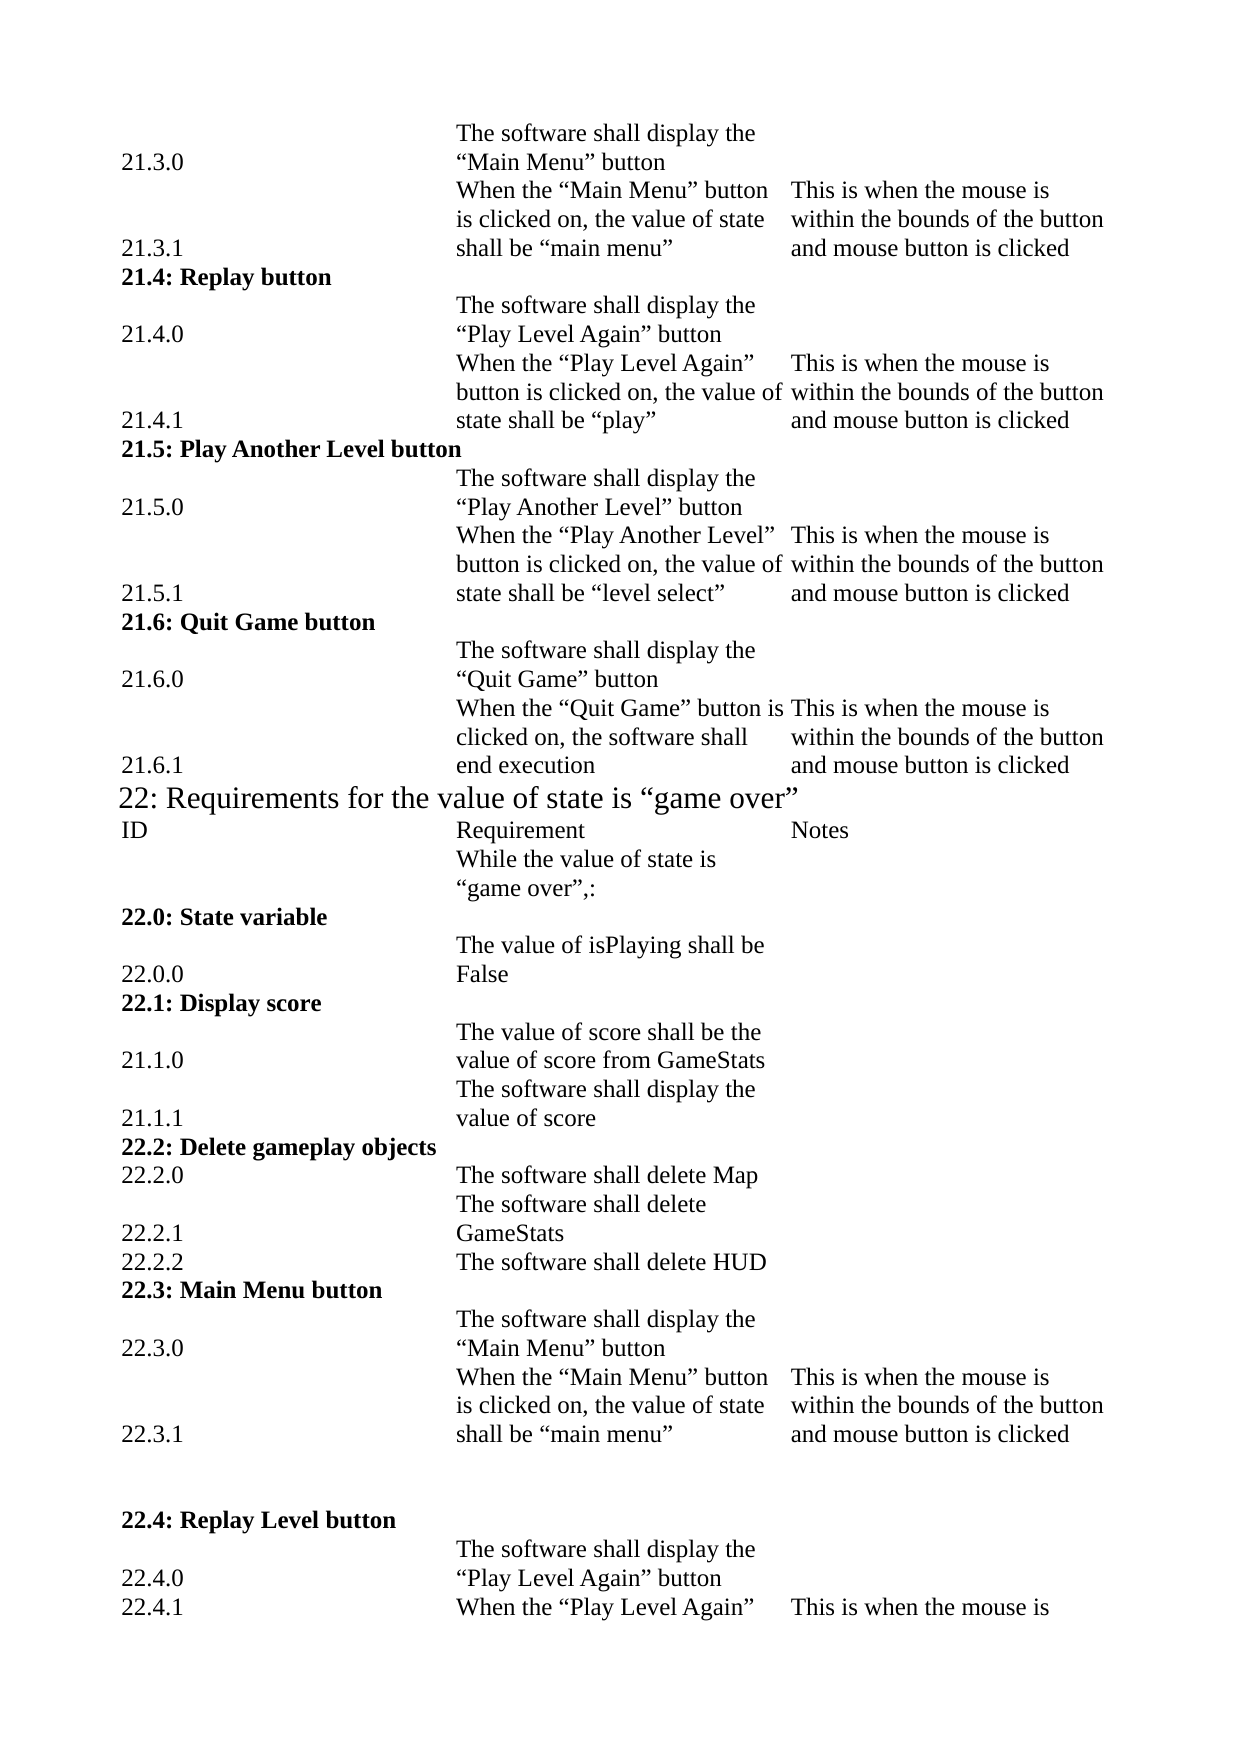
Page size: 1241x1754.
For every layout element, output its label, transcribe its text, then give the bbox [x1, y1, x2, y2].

table_cell [788, 1017, 1122, 1074]
text 22: Requirements for the value of state is “game over” [118, 779, 1122, 815]
table_cell The software shall delete HUD [453, 1247, 787, 1275]
table_cell 21.5: Play Another Level button [118, 434, 1122, 463]
table_cell 21.4.0 [118, 291, 453, 348]
table_cell The value of score shall be the value of score from GameStats [453, 1017, 787, 1074]
table_cell 21.6.0 [118, 636, 453, 693]
table_header ID [118, 815, 453, 844]
table_cell 22.2.2 [118, 1247, 453, 1275]
table_cell When the “Quit Game” button is clicked on, the software shall end execution [453, 693, 787, 779]
table_cell [788, 118, 1122, 176]
table_cell The software shall display the “Play Another Level” button [453, 463, 787, 521]
table_cell The software shall display the “Play Level Again” button [453, 291, 787, 348]
table_cell 21.1.0 [118, 1017, 453, 1074]
table_header Requirement [453, 815, 787, 844]
table_cell The software shall delete GameStats [453, 1189, 787, 1247]
table_cell When the “Play Level Again” button is clicked on, the value of state shall be “play” [453, 348, 787, 434]
table_cell 22.2.1 [118, 1189, 453, 1247]
table_cell 21.6.1 [118, 693, 453, 779]
table_cell This is when the mouse is within the bounds of the button and mouse button is clicked [788, 176, 1122, 262]
table_cell The software shall display the value of score [453, 1074, 787, 1132]
table_cell 21.4.1 [118, 348, 453, 434]
table_cell 22.2: Delete gameplay objects [118, 1132, 1122, 1160]
table_cell [788, 1074, 1122, 1132]
table_cell 21.3.1 [118, 176, 453, 262]
table_cell [788, 844, 1122, 902]
table_cell [788, 1160, 1122, 1189]
table_cell [788, 636, 1122, 693]
table_cell [788, 1247, 1122, 1275]
table_header Notes [788, 815, 1122, 844]
table_cell The value of isPlaying shall be False [453, 930, 787, 988]
table_cell [788, 463, 1122, 521]
table_cell 22.4: Replay Level button [118, 1448, 1122, 1534]
table_cell 22.1: Display score [118, 988, 1122, 1017]
table_cell [788, 930, 1122, 988]
table_cell When the “Main Menu” button is clicked on, the value of state shall be “main menu” [453, 1362, 787, 1448]
table_cell This is when the mouse is within the bounds of the button and mouse button is clicked [788, 693, 1122, 779]
table_cell 22.0.0 [118, 930, 453, 988]
table_cell While the value of state is “game over”,: [453, 844, 787, 902]
table_cell When the “Play Level Again” [453, 1592, 787, 1620]
table_cell 22.3.1 [118, 1362, 453, 1448]
table_cell The software shall delete Map [453, 1160, 787, 1189]
table_cell [788, 1304, 1122, 1362]
table_cell This is when the mouse is within the bounds of the button and mouse button is clicked [788, 1362, 1122, 1448]
table_cell The software shall display the “Main Menu” button [453, 1304, 787, 1362]
table_cell [118, 844, 453, 902]
table_cell 21.6: Quit Game button [118, 607, 1122, 636]
table_cell This is when the mouse is [788, 1592, 1122, 1620]
table_cell The software shall display the “Main Menu” button [453, 118, 787, 176]
table_cell This is when the mouse is within the bounds of the button and mouse button is clicked [788, 521, 1122, 607]
table_cell [788, 1189, 1122, 1247]
table_cell 21.4: Replay button [118, 262, 1122, 291]
table_cell The software shall display the “Quit Game” button [453, 636, 787, 693]
table_cell 22.3: Main Menu button [118, 1275, 1122, 1304]
table_cell [788, 1534, 1122, 1592]
table_cell 22.3.0 [118, 1304, 453, 1362]
table_cell The software shall display the “Play Level Again” button [453, 1534, 787, 1592]
table_cell 21.5.0 [118, 463, 453, 521]
table_cell 21.5.1 [118, 521, 453, 607]
table_cell 22.0: State variable [118, 902, 1122, 930]
table_cell When the “Main Menu” button is clicked on, the value of state shall be “main menu” [453, 176, 787, 262]
table_cell 22.4.0 [118, 1534, 453, 1592]
table_cell This is when the mouse is within the bounds of the button and mouse button is clicked [788, 348, 1122, 434]
table_cell 21.1.1 [118, 1074, 453, 1132]
table_cell 22.2.0 [118, 1160, 453, 1189]
table_cell [788, 291, 1122, 348]
table_cell When the “Play Another Level” button is clicked on, the value of state shall be “level select” [453, 521, 787, 607]
table_cell 21.3.0 [118, 118, 453, 176]
table_cell 22.4.1 [118, 1592, 453, 1620]
